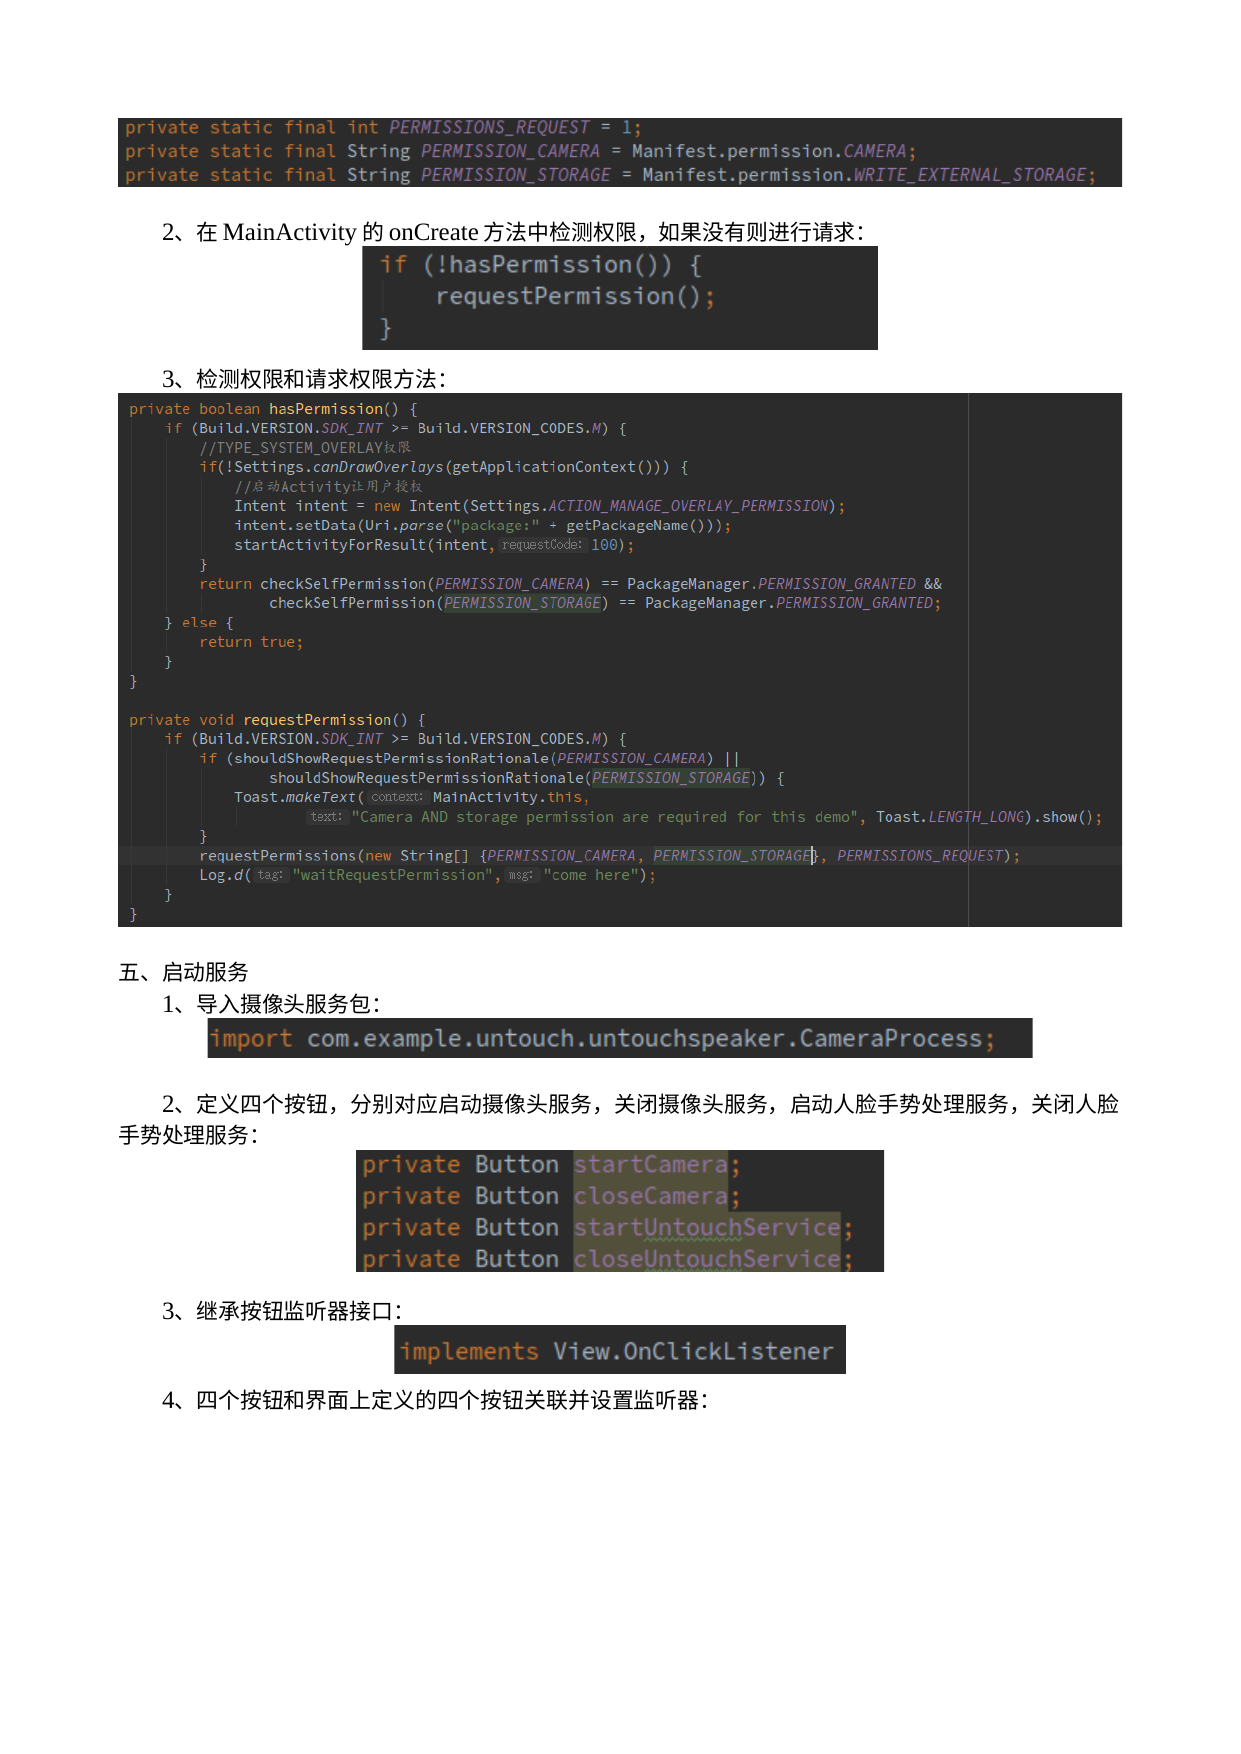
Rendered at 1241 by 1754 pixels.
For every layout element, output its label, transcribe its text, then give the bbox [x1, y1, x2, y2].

text 1、导入摄像头服务包： [118, 987, 1122, 1019]
picture [394, 1325, 846, 1374]
text 2、在MainActivity的onCreate方法中检测权限，如果没有则进行请求： [118, 215, 1122, 247]
text 3、检测权限和请求权限方法： [118, 362, 1122, 393]
picture [356, 1150, 885, 1272]
picture [207, 1018, 1033, 1058]
text 五、启动服务 [118, 955, 1122, 987]
text 2、定义四个按钮，分别对应启动摄像头服务，关闭摄像头服务，启动人脸手势处理服务，关闭人脸手势处理服务： [118, 1087, 1122, 1150]
text 4、四个按钮和界面上定义的四个按钮关联并设置监听器： [118, 1383, 1122, 1414]
text 3、继承按钮监听器接口： [118, 1294, 1122, 1325]
picture [118, 393, 1123, 927]
picture [118, 118, 1123, 187]
picture [362, 246, 878, 350]
